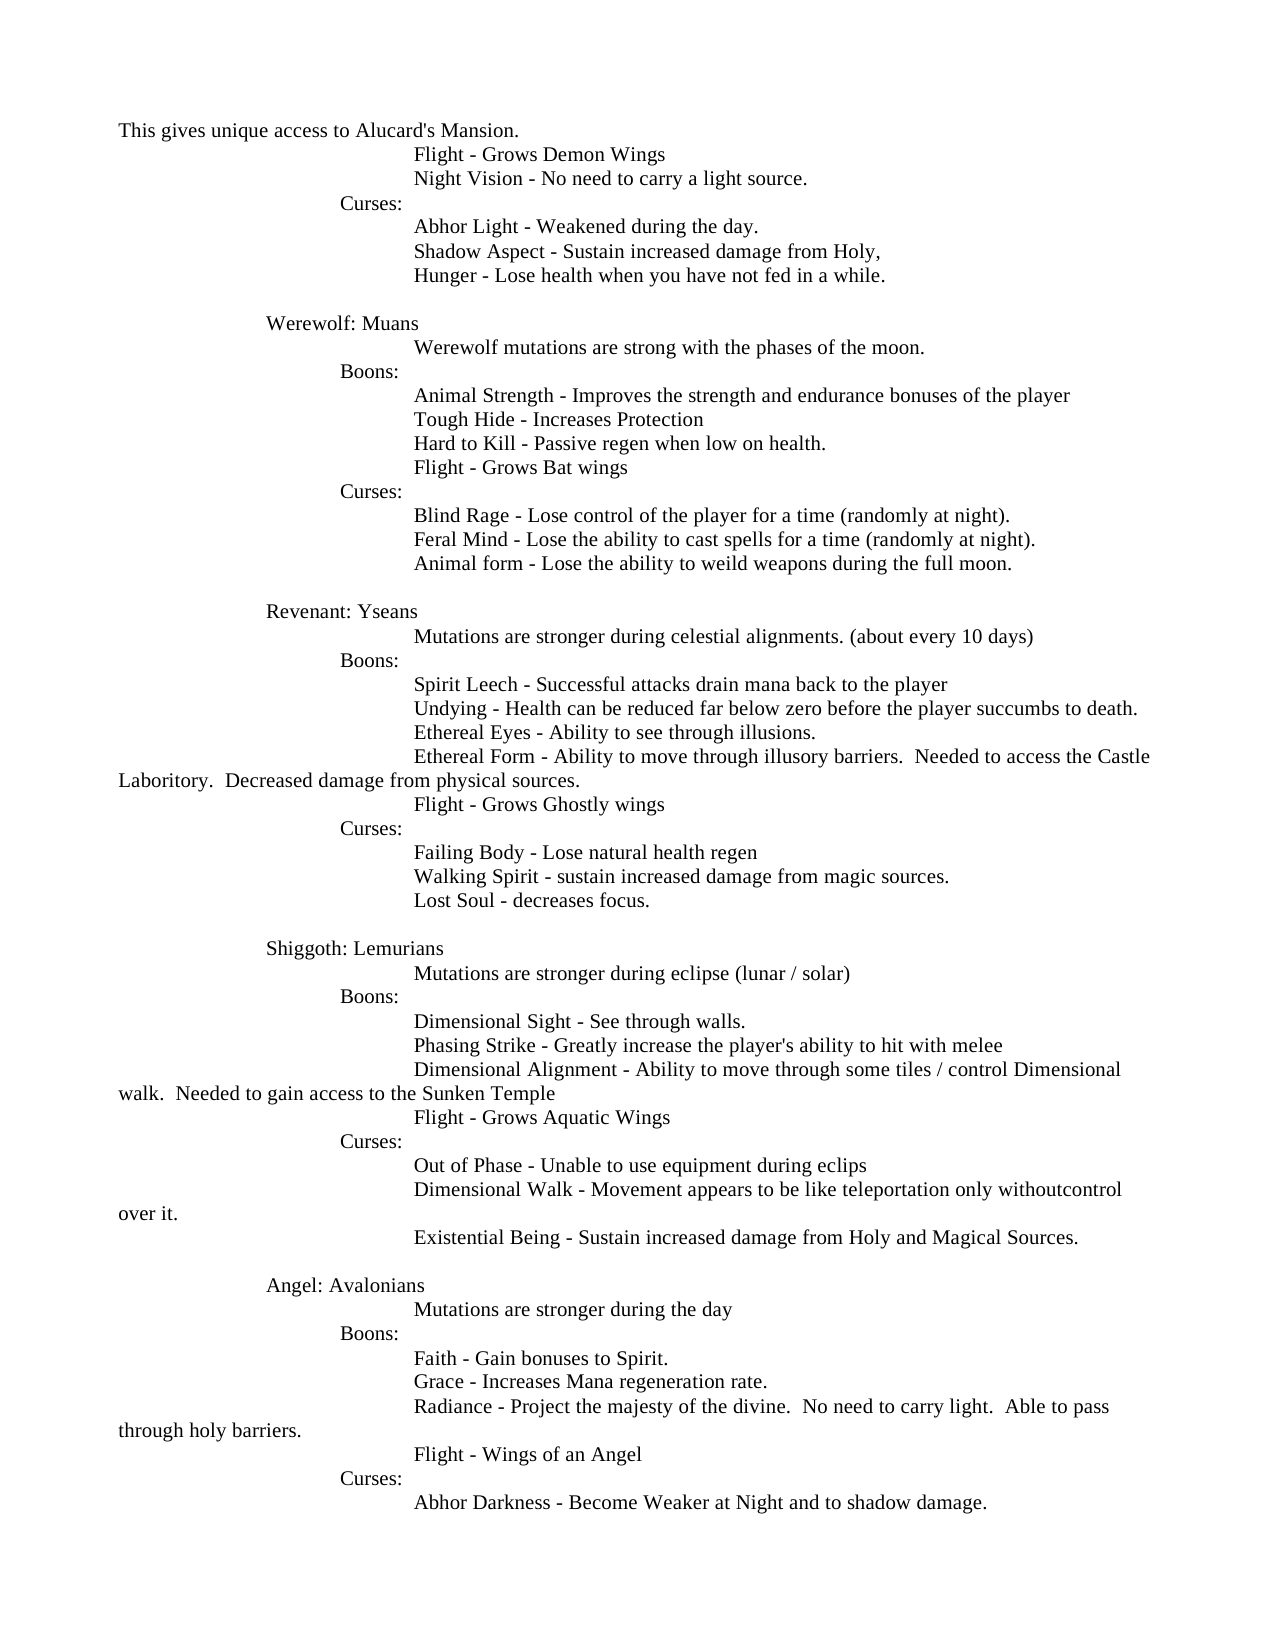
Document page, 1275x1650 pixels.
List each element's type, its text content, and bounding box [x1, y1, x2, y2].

text Undying - Health can be reduced far below zero before the player succumbs to death. [118, 696, 1157, 720]
text Flight - Grows Ghostly wings [118, 792, 1157, 816]
text Radiance - Project the majesty of the divine. No need to carry light. Able to pass through holy barriers. [118, 1393, 1157, 1442]
text Dimensional Sight - See through walls. [118, 1008, 1157, 1032]
text Boons: [118, 647, 1157, 672]
text Shiggoth: Lemurians [118, 936, 1157, 960]
text Werewolf: Muans [118, 311, 1157, 335]
text This gives unique access to Alucard's Mansion. [118, 118, 1157, 142]
text Blind Rage - Lose control of the player for a time (randomly at night). [118, 503, 1157, 527]
text Curses: [118, 190, 1157, 214]
text Boons: [118, 1321, 1157, 1345]
text Werewolf mutations are strong with the phases of the moon. [118, 335, 1157, 359]
text Mutations are stronger during celestial alignments. (about every 10 days) [118, 623, 1157, 647]
text Flight - Grows Demon Wings [118, 142, 1157, 166]
text Night Vision - No need to carry a light source. [118, 166, 1157, 190]
text Curses: [118, 816, 1157, 840]
text Failing Body - Lose natural health regen [118, 840, 1157, 864]
text Ethereal Eyes - Ability to see through illusions. [118, 720, 1157, 744]
text Phasing Strike - Greatly increase the player's ability to hit with melee [118, 1032, 1157, 1057]
text Curses: [118, 1129, 1157, 1153]
text Curses: [118, 1466, 1157, 1490]
text Abhor Darkness - Become Weaker at Night and to shadow damage. [118, 1490, 1157, 1514]
text Animal form - Lose the ability to weild weapons during the full moon. [118, 551, 1157, 575]
text Hard to Kill - Passive regen when low on health. [118, 431, 1157, 455]
text Hunger - Lose health when you have not fed in a while. [118, 262, 1157, 287]
text Boons: [118, 359, 1157, 383]
text Curses: [118, 479, 1157, 503]
text Flight - Grows Aquatic Wings [118, 1105, 1157, 1129]
text Flight - Wings of an Angel [118, 1442, 1157, 1466]
text Mutations are stronger during the day [118, 1297, 1157, 1321]
text Boons: [118, 984, 1157, 1008]
text Walking Spirit - sustain increased damage from magic sources. [118, 864, 1157, 888]
text Out of Phase - Unable to use equipment during eclips [118, 1153, 1157, 1177]
text Revenant: Yseans [118, 599, 1157, 623]
text Dimensional Alignment - Ability to move through some tiles / control Dimensional walk. Needed to gain access to the Sunken Temple [118, 1057, 1157, 1105]
text Tough Hide - Increases Protection [118, 407, 1157, 431]
text Angel: Avalonians [118, 1273, 1157, 1297]
text Animal Strength - Improves the strength and endurance bonuses of the player [118, 383, 1157, 407]
text Feral Mind - Lose the ability to cast spells for a time (randomly at night). [118, 527, 1157, 551]
text Shadow Aspect - Sustain increased damage from Holy, [118, 238, 1157, 262]
text Lost Soul - decreases focus. [118, 888, 1157, 912]
text Dimensional Walk - Movement appears to be like teleportation only withoutcontrol over it. [118, 1177, 1157, 1225]
text Spirit Leech - Successful attacks drain mana back to the player [118, 672, 1157, 696]
text Grace - Increases Mana regeneration rate. [118, 1369, 1157, 1393]
text Existential Being - Sustain increased damage from Holy and Magical Sources. [118, 1225, 1157, 1249]
text Mutations are stronger during eclipse (lunar / solar) [118, 960, 1157, 984]
text Abhor Light - Weakened during the day. [118, 214, 1157, 238]
text Faith - Gain bonuses to Spirit. [118, 1345, 1157, 1369]
text Ethereal Form - Ability to move through illusory barriers. Needed to access the Castle Laboritory. Decreased damage from physical sources. [118, 744, 1157, 792]
text Flight - Grows Bat wings [118, 455, 1157, 479]
